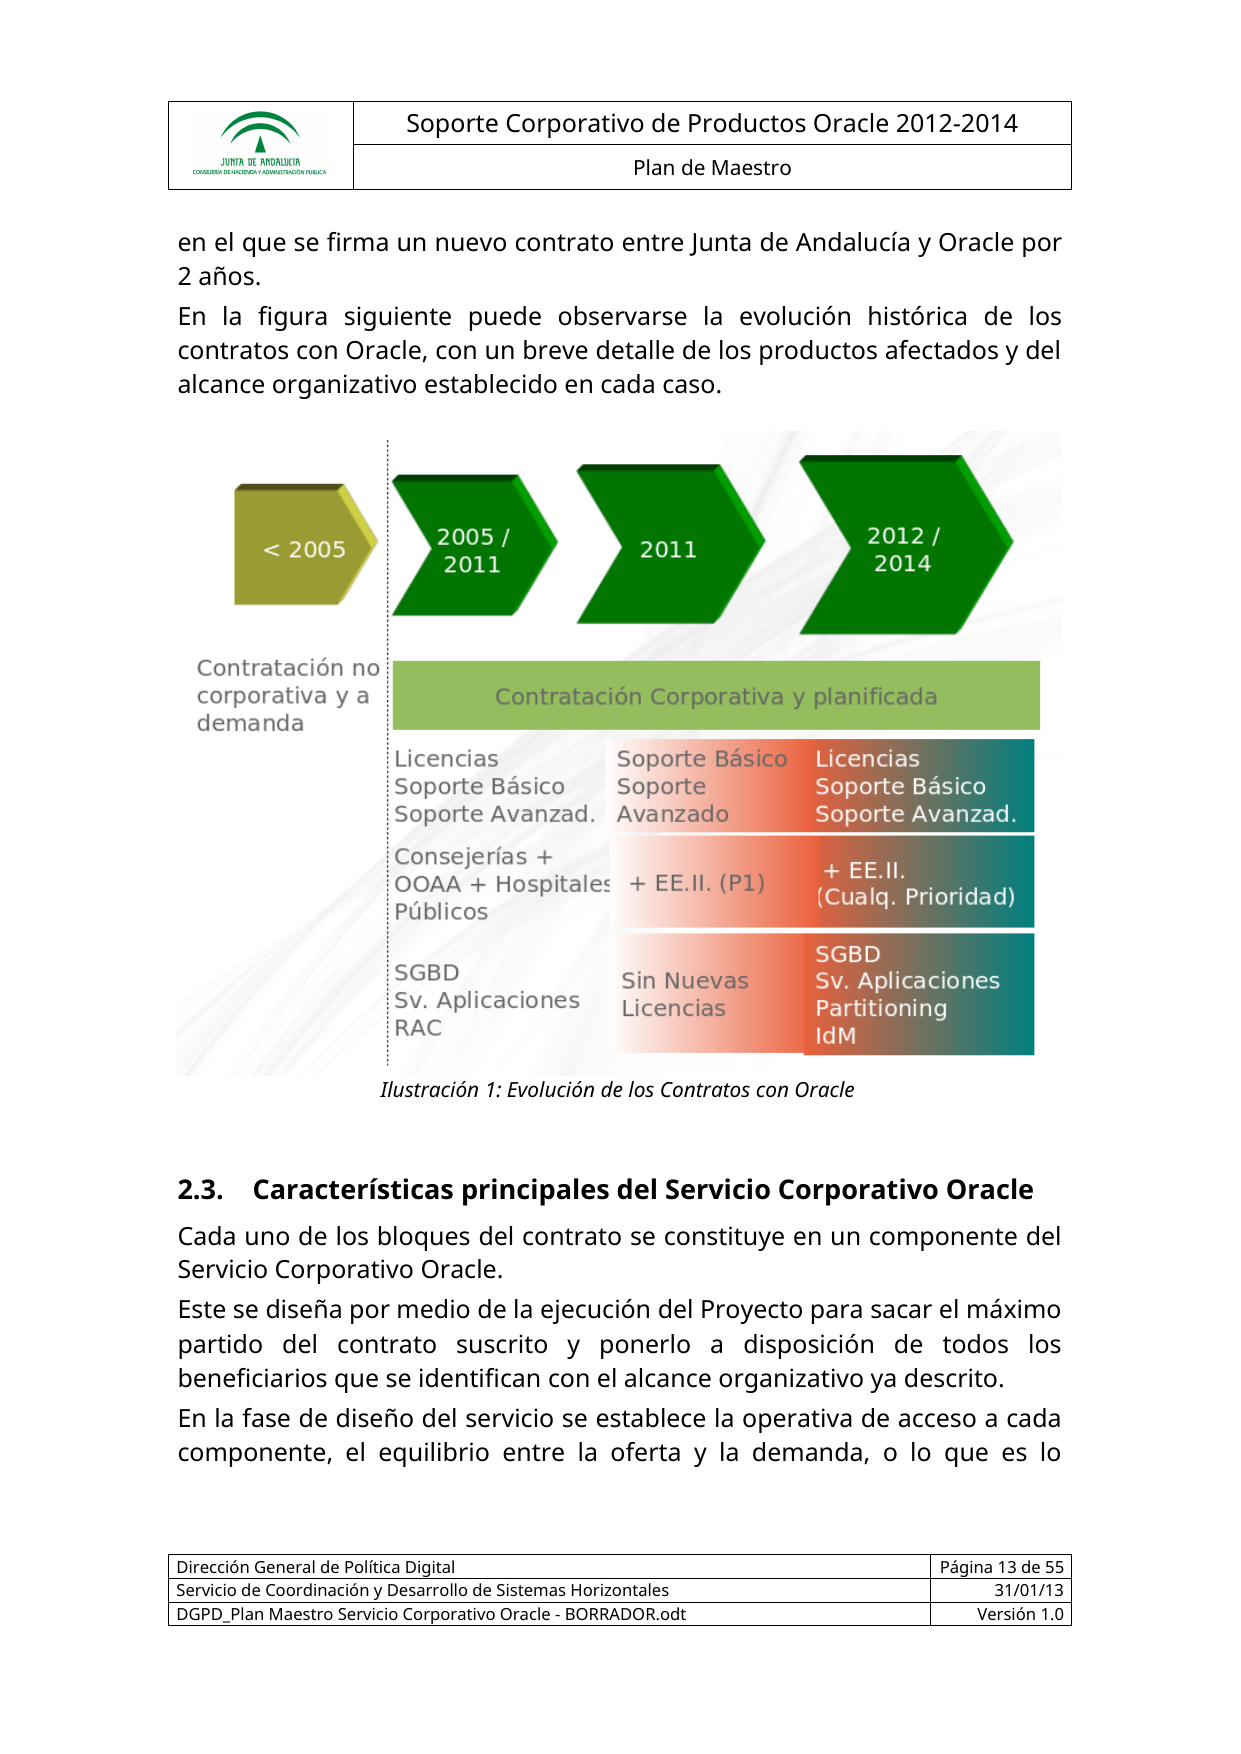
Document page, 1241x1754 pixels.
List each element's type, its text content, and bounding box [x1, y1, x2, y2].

text En la figura siguiente puede observarse la evolución histórica de los contratos con Oracle, con un breve detalle de los productos afectados y del alcance organizativo establecido en cada caso. [177, 298, 1063, 401]
text Este se diseña por medio de la ejecución del Proyecto para sacar el máximo partido del contrato suscrito y ponerlo a disposición de todos los beneficiarios que se identifican con el alcance organizativo ya descrito. [177, 1292, 1063, 1394]
picture [176, 431, 1062, 1076]
text Cada uno de los bloques del contrato se constituye en un componente del Servicio Corporativo Oracle. [177, 1218, 1063, 1286]
subtitle Características principales del Servicio Corporativo Oracle [177, 1174, 1063, 1206]
text Ilustración 1: Evolución de los Contratos con Oracle [176, 1076, 1062, 1103]
text en el que se firma un nuevo contrato entre Junta de Andalucía y Oracle por 2 años. [177, 224, 1063, 293]
picture [192, 110, 327, 175]
text En la fase de diseño del servicio se establece la operativa de acceso a cada componente, el equilibrio entre la oferta y la demanda, o lo que es lo [177, 1400, 1063, 1468]
